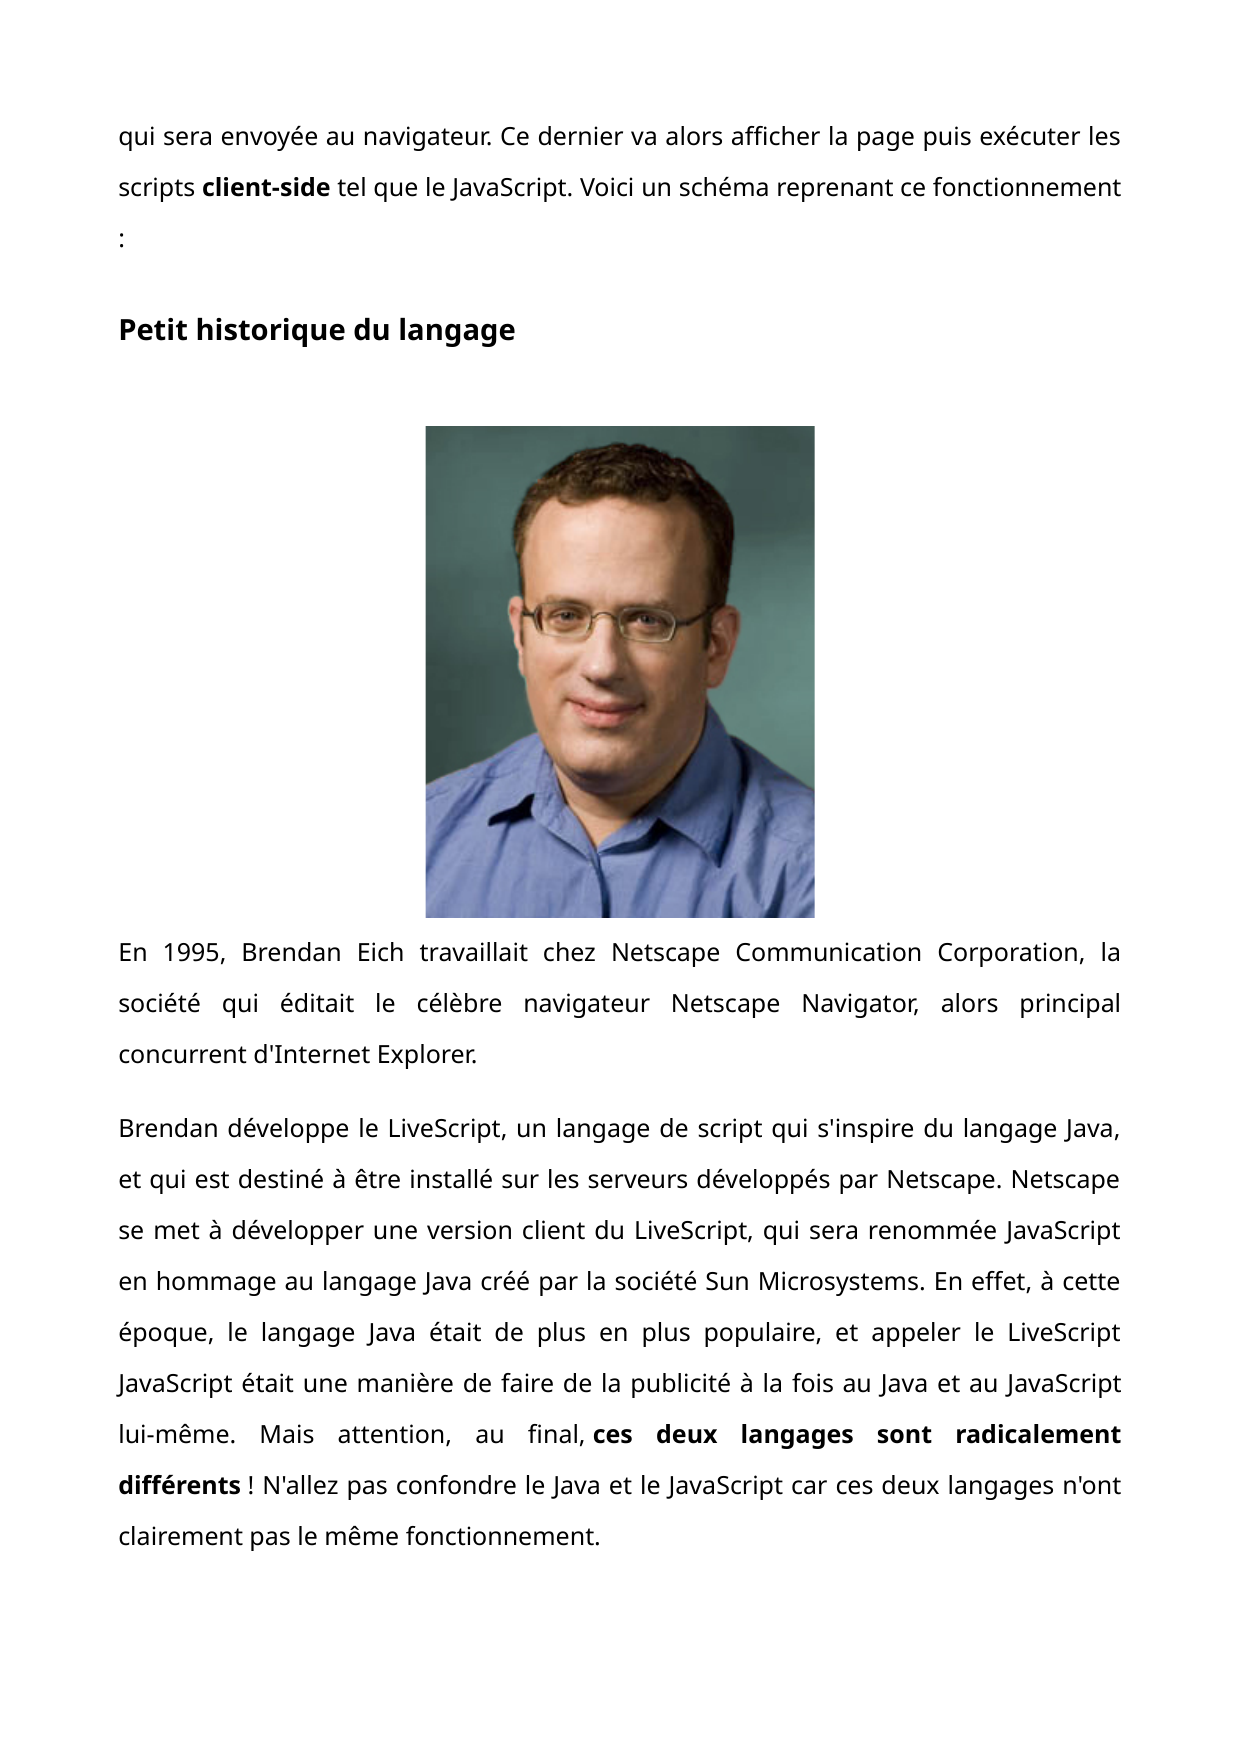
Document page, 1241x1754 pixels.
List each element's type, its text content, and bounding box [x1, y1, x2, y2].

picture [425, 426, 815, 918]
subtitle Petit historique du langage [118, 309, 1122, 349]
text En 1995, Brendan Eich travaillait chez Netscape Communication Corporation, la société qui éditait le célèbre navigateur Netscape Navigator, alors principal concurrent d'Internet Explorer. [118, 447, 1122, 1070]
text Brendan développe le LiveScript, un langage de script qui s'inspire du langage Java, et qui est destiné à être installé sur les serveurs développés par Netscape. Netscape se met à développer une version client du LiveScript, qui sera renommée JavaScript en hommage au langage Java créé par la société Sun Microsystems. En effet, à cette époque, le langage Java était de plus en plus populaire, et appeler le LiveScript JavaScript était une manière de faire de la publicité à la fois au Java et au JavaScript lui-même. Mais attention, au final, ces deux langages sont radicalement différents ! N'allez pas confondre le Java et le JavaScript car ces deux langages n'ont clairement pas le même fonctionnement. [118, 1111, 1122, 1553]
text qui sera envoyée au navigateur. Ce dernier va alors afficher la page puis exécuter les scripts client-side tel que le JavaScript. Voici un schéma reprenant ce fonctionnement : [118, 118, 1122, 254]
